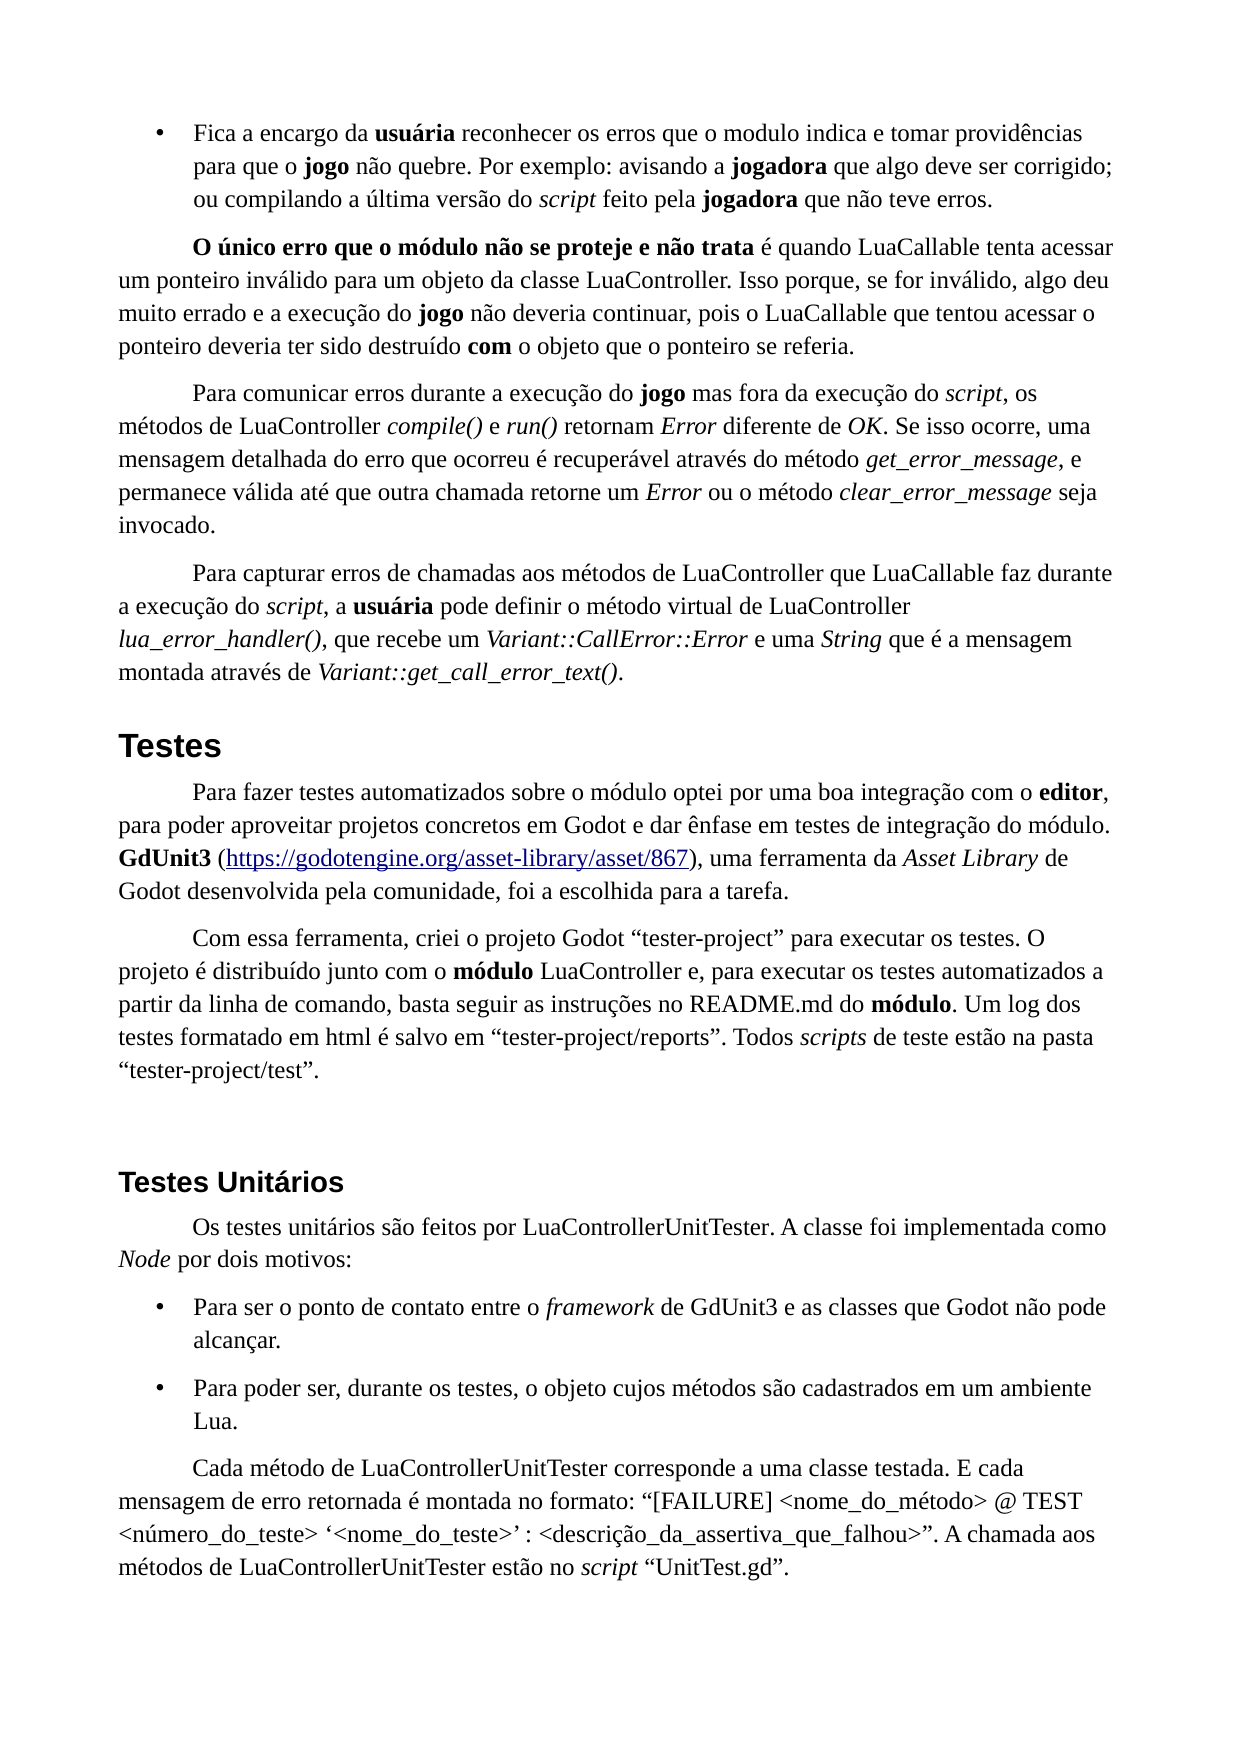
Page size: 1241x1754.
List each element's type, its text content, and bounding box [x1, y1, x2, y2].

text Para capturar erros de chamadas aos métodos de LuaController que LuaCallable faz durante a execução do script, a usuária pode definir o método virtual de LuaController lua_error_handler(), que recebe um Variant::CallError::Error e uma String que é a mensagem montada através de Variant::get_call_error_text(). [118, 558, 1122, 686]
list Para poder ser, durante os testes, o objeto cujos métodos são cadastrados em um ambiente Lua. [156, 1373, 1122, 1434]
text Cada método de LuaControllerUnitTester corresponde a uma classe testada. E cada mensagem de erro retornada é montada no formato: “[FAILURE] <nome_do_método> @ TEST <número_do_teste> ‘<nome_do_teste>’ : <descrição_da_assertiva_que_falhou>”. A chamada aos métodos de LuaControllerUnitTester estão no script “UnitTest.gd”. [118, 1453, 1122, 1581]
text Para comunicar erros durante a execução do jogo mas fora da execução do script, os métodos de LuaController compile() e run() retornam Error diferente de OK. Se isso ocorre, uma mensagem detalhada do erro que ocorreu é recuperável através do método get_error_message, e permanece válida até que outra chamada retorne um Error ou o método clear_error_message seja invocado. [118, 378, 1122, 539]
subtitle Testes Unitários [118, 1165, 1122, 1199]
list Para ser o ponto de contato entre o framework de GdUnit3 e as classes que Godot não pode alcançar. [156, 1292, 1122, 1354]
text Os testes unitários são feitos por LuaControllerUnitTester. A classe foi implementada como Node por dois motivos: [118, 1212, 1122, 1273]
text Para fazer testes automatizados sobre o módulo optei por uma boa integração com o editor, para poder aproveitar projetos concretos em Godot e dar ênfase em testes de integração do módulo. GdUnit3 (https://godotengine.org/asset-library/asset/867), uma ferramenta da Asset Library de Godot desenvolvida pela comunidade, foi a escolhida para a tarefa. [118, 777, 1122, 904]
text O único erro que o módulo não se proteje e não trata é quando LuaCallable tenta acessar um ponteiro inválido para um objeto da classe LuaController. Isso porque, se for inválido, algo deu muito errado e a execução do jogo não deveria continuar, pois o LuaCallable que tentou acessar o ponteiro deveria ter sido destruído com o objeto que o ponteiro se referia. [118, 232, 1122, 359]
text Com essa ferramenta, criei o projeto Godot “tester-project” para executar os testes. O projeto é distribuído junto com o módulo LuaController e, para executar os testes automatizados a partir da linha de comando, basta seguir as instruções no README.md do módulo. Um log dos testes formatado em html é salvo em “tester-project/reports”. Todos scripts de teste estão na pasta “tester-project/test”. [118, 923, 1122, 1084]
subtitle Testes [118, 726, 1122, 764]
list Fica a encargo da usuária reconhecer os erros que o modulo indica e tomar providências para que o jogo não quebre. Por exemplo: avisando a jogadora que algo deve ser corrigido; ou compilando a última versão do script feito pela jogadora que não teve erros. [156, 118, 1122, 213]
